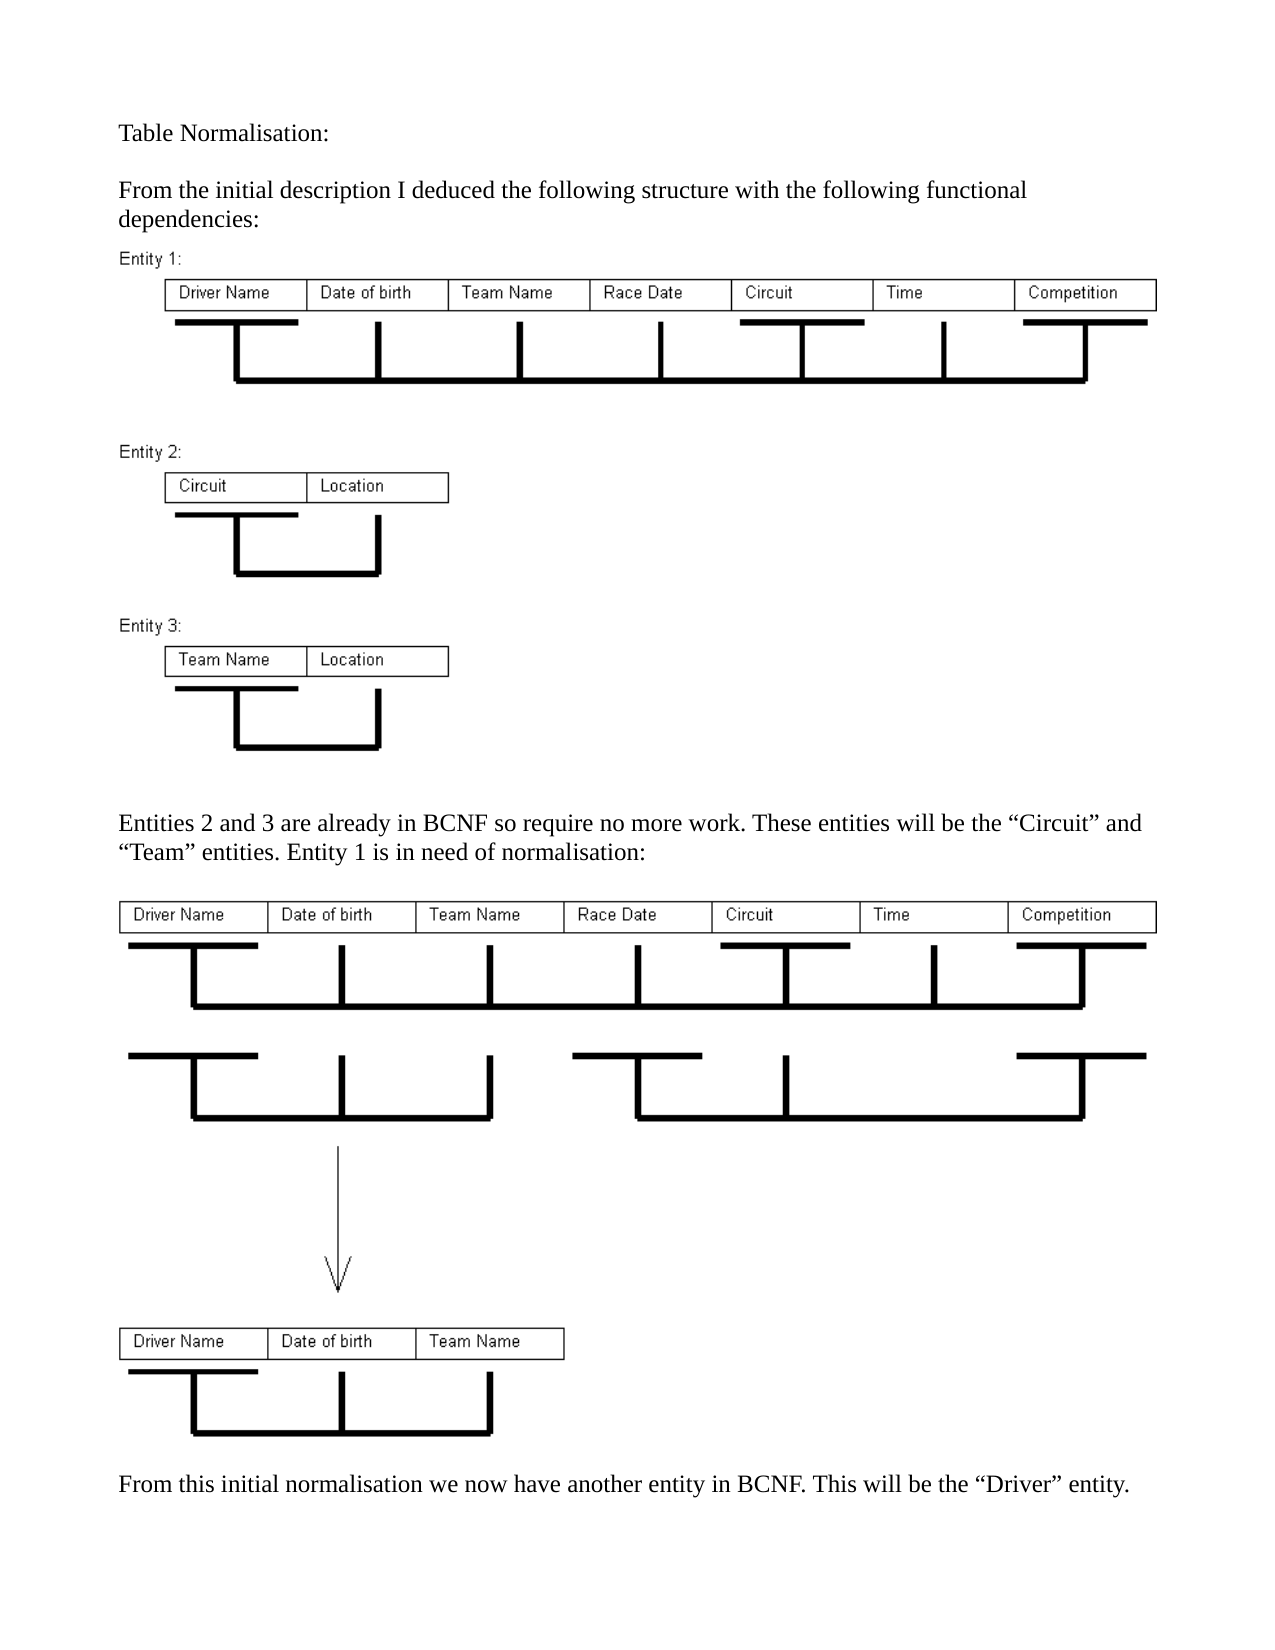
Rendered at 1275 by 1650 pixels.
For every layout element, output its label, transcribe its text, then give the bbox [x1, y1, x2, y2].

text Entities 2 and 3 are already in BCNF so require no more work. These entities will be the “Circuit” and “Team” entities. Entity 1 is in need of normalisation: [118, 808, 1157, 865]
text Table Normalisation: [118, 118, 1157, 147]
picture [118, 894, 1157, 1441]
picture [118, 233, 1157, 780]
text From the initial description I deduced the following structure with the following functional dependencies: [118, 176, 1157, 233]
text From this initial normalisation we now have another entity in BCNF. This will be the “Driver” entity. [118, 1469, 1157, 1498]
